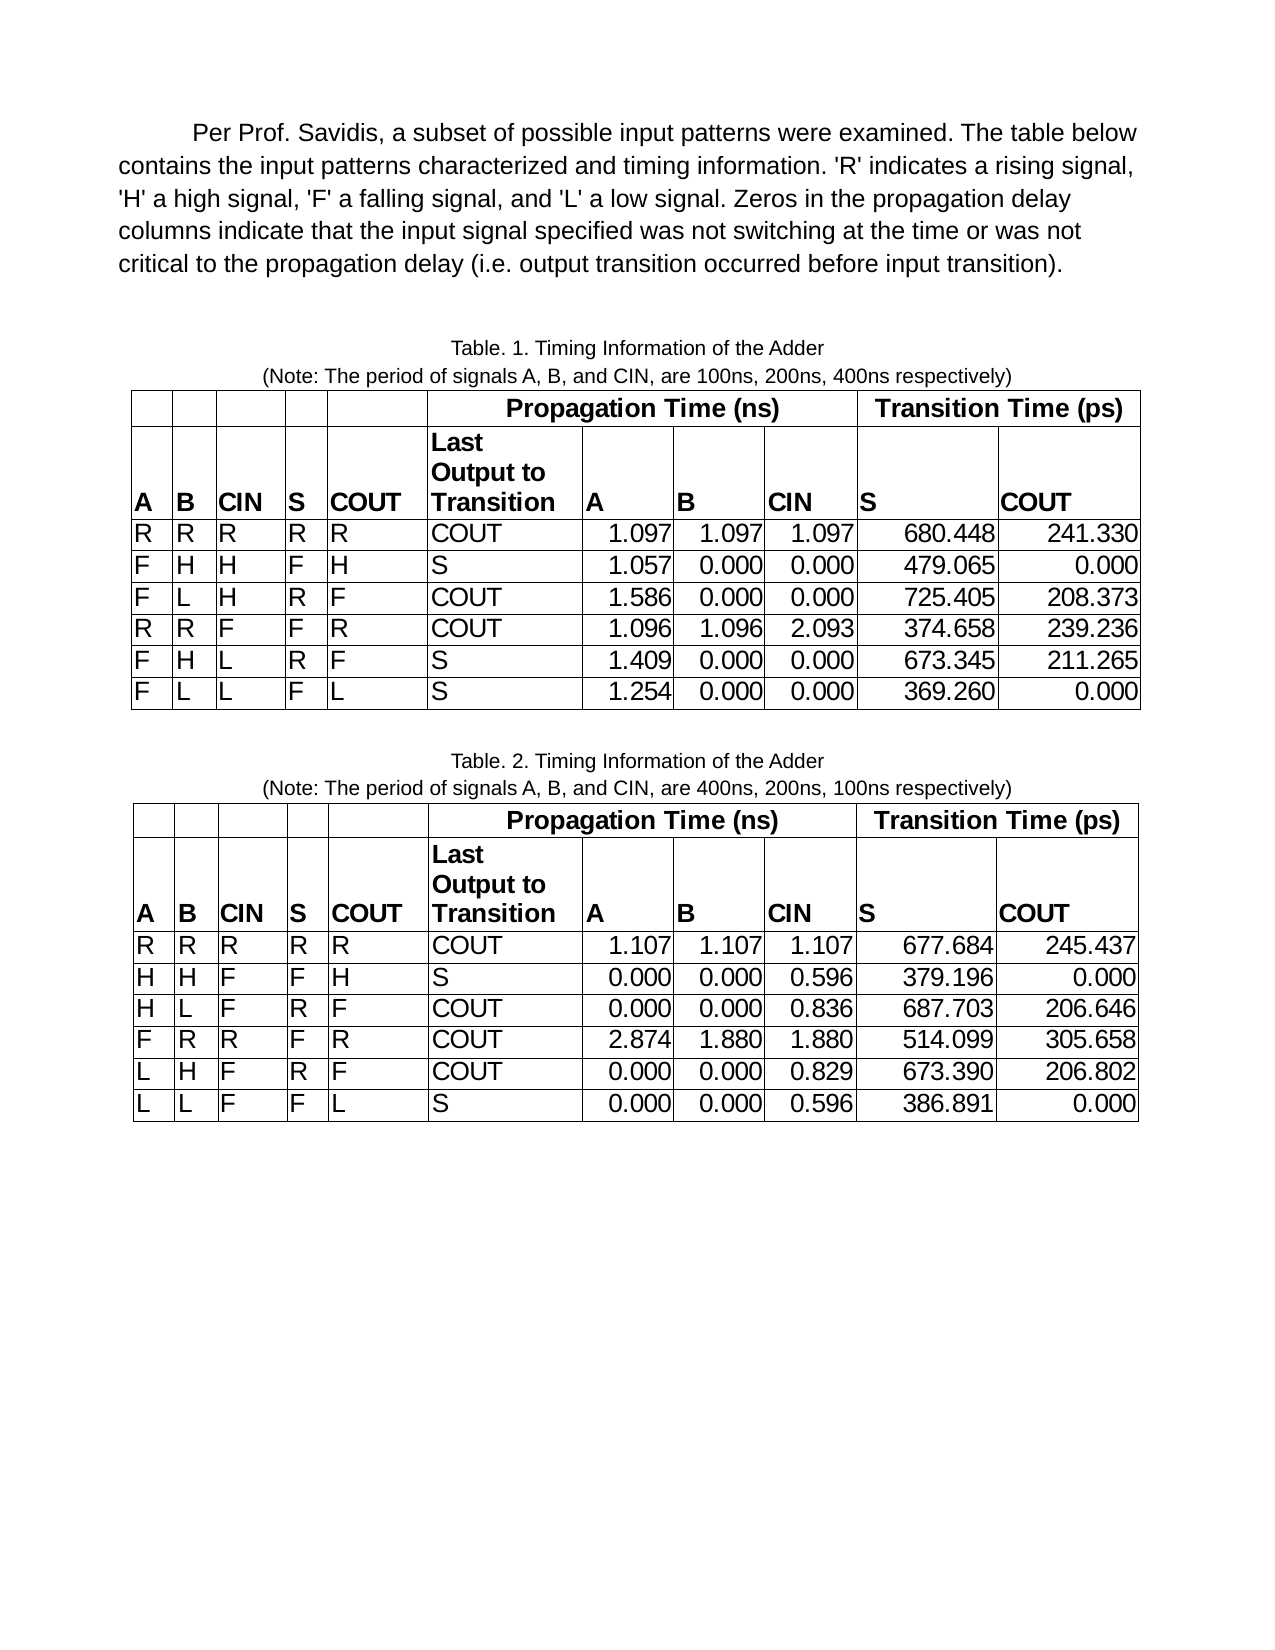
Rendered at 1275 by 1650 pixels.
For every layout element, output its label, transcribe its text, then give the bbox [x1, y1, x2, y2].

text (Note: The period of signals A, B, and CIN, are 400ns, 200ns, 100ns respectively) [118, 776, 1157, 800]
text Table. 2. Timing Information of the Adder [118, 749, 1157, 773]
text Per Prof. Savidis, a subset of possible input patterns were examined. The table below contains the input patterns characterized and timing information. 'R' indicates a rising signal, 'H' a high signal, 'F' a falling signal, and 'L' a low signal. Zeros in the propagation delay columns indicate that the input signal specified was not switching at the time or was not critical to the propagation delay (i.e. output transition occurred before input transition). [118, 118, 1157, 278]
text (Note: The period of signals A, B, and CIN, are 100ns, 200ns, 400ns respectively) [118, 363, 1157, 387]
text Table. 1. Timing Information of the Adder [118, 336, 1157, 360]
